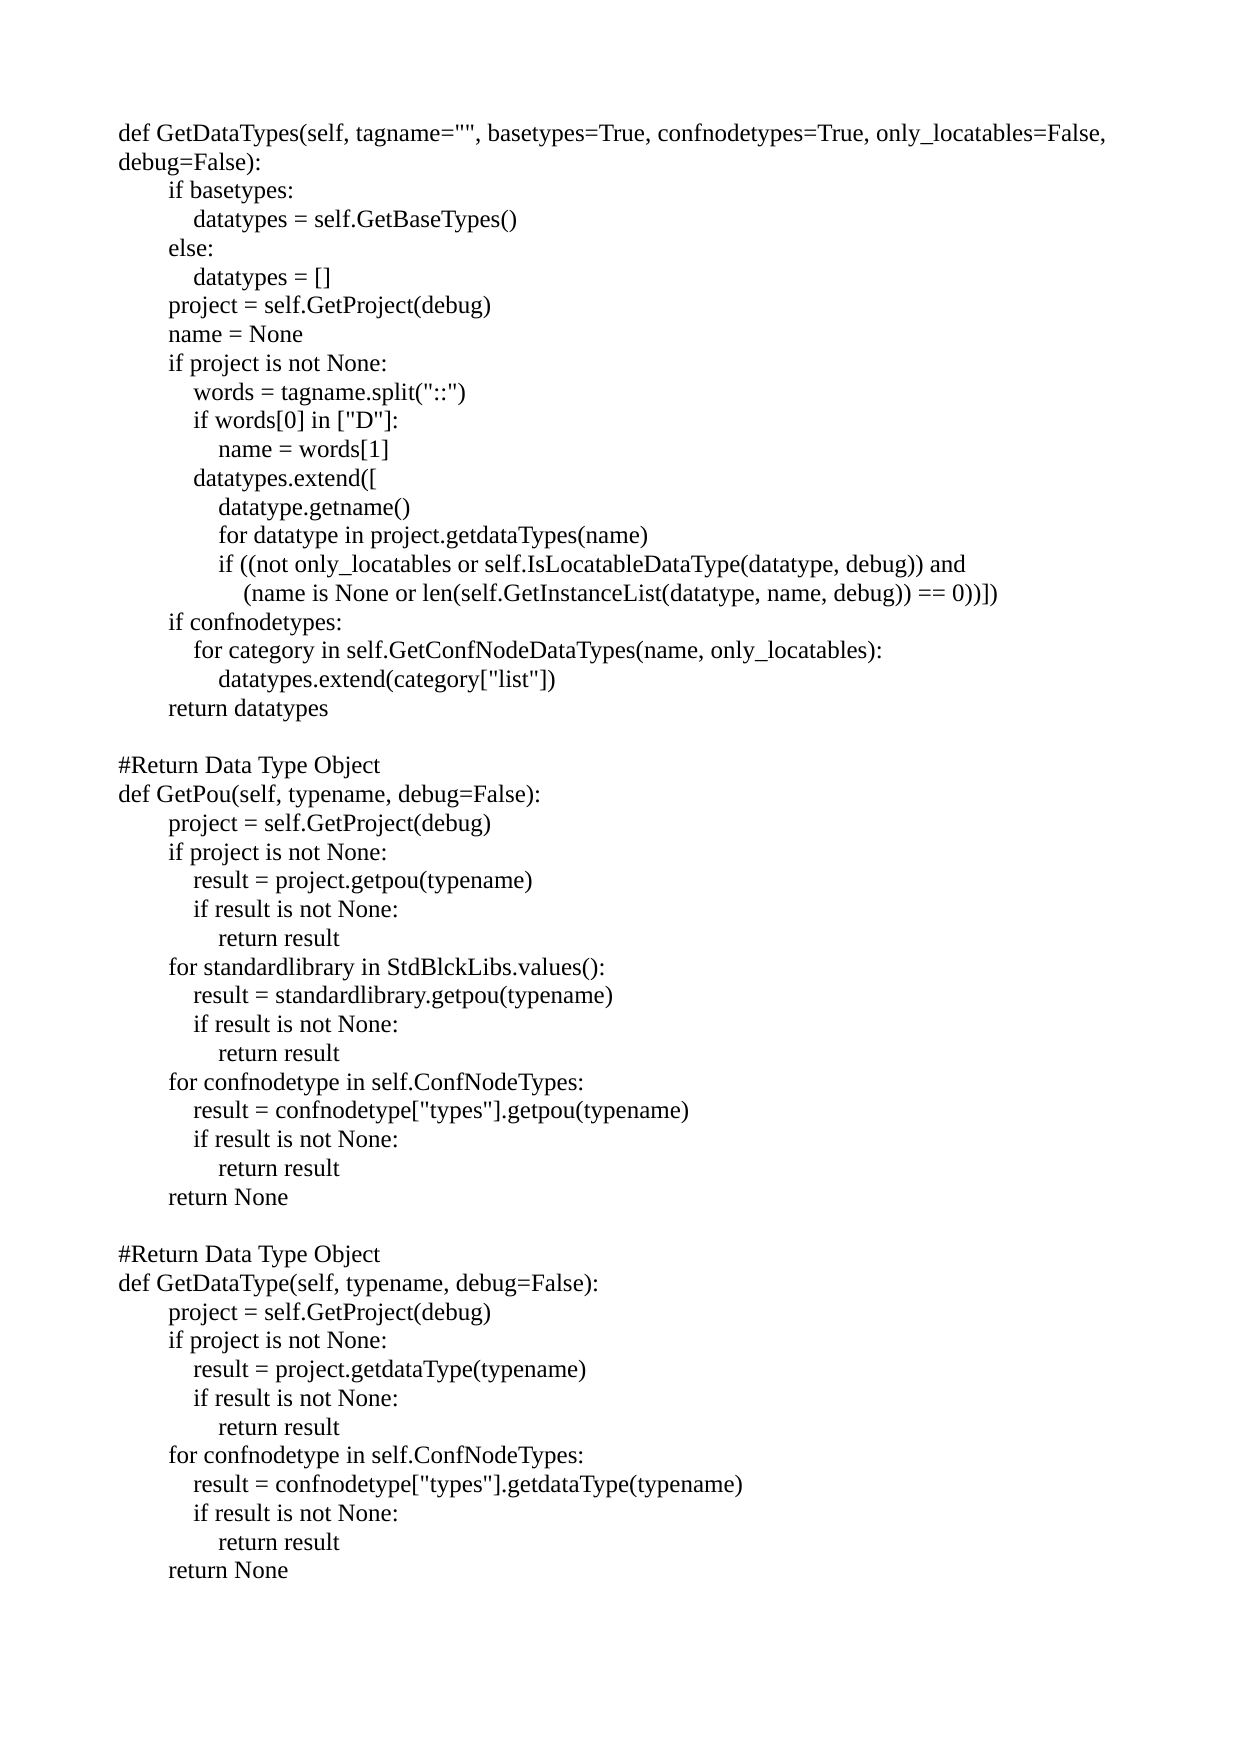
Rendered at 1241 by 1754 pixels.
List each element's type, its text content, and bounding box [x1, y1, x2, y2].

text if basetypes: [118, 176, 1122, 204]
text #Return Data Type Object [118, 751, 1122, 779]
text project = self.GetProject(debug) [118, 1297, 1122, 1326]
text def GetDataTypes(self, tagname="", basetypes=True, confnodetypes=True, only_locatables=False, debug=False): [118, 118, 1122, 176]
text if result is not None: [118, 1498, 1122, 1527]
text (name is None or len(self.GetInstanceList(datatype, name, debug)) == 0))]) [118, 578, 1122, 607]
text return datatypes [118, 693, 1122, 722]
text result = confnodetype["types"].getpou(typename) [118, 1096, 1122, 1124]
text name = words[1] [118, 434, 1122, 463]
text words = tagname.split("::") [118, 377, 1122, 406]
text return result [118, 1038, 1122, 1067]
text if result is not None: [118, 1009, 1122, 1038]
text datatypes = [] [118, 262, 1122, 291]
text if result is not None: [118, 1383, 1122, 1412]
text project = self.GetProject(debug) [118, 291, 1122, 319]
text else: [118, 233, 1122, 262]
text def GetDataType(self, typename, debug=False): [118, 1268, 1122, 1297]
text if project is not None: [118, 1326, 1122, 1354]
text if result is not None: [118, 1124, 1122, 1153]
text if confnodetypes: [118, 607, 1122, 636]
text result = standardlibrary.getpou(typename) [118, 981, 1122, 1009]
text for standardlibrary in StdBlckLibs.values(): [118, 952, 1122, 981]
text project = self.GetProject(debug) [118, 808, 1122, 837]
text result = project.getdataType(typename) [118, 1354, 1122, 1383]
text return result [118, 1527, 1122, 1556]
text return result [118, 1412, 1122, 1441]
text datatypes.extend([ [118, 463, 1122, 492]
text for datatype in project.getdataTypes(name) [118, 521, 1122, 549]
text return result [118, 1153, 1122, 1182]
text name = None [118, 319, 1122, 348]
text result = confnodetype["types"].getdataType(typename) [118, 1469, 1122, 1498]
text datatypes = self.GetBaseTypes() [118, 204, 1122, 233]
text result = project.getpou(typename) [118, 866, 1122, 894]
text datatypes.extend(category["list"]) [118, 664, 1122, 693]
text if words[0] in ["D"]: [118, 406, 1122, 434]
text if ((not only_locatables or self.IsLocatableDataType(datatype, debug)) and [118, 549, 1122, 578]
text return None [118, 1556, 1122, 1584]
text return result [118, 923, 1122, 952]
text def GetPou(self, typename, debug=False): [118, 779, 1122, 808]
text datatype.getname() [118, 492, 1122, 521]
text if project is not None: [118, 348, 1122, 377]
text for confnodetype in self.ConfNodeTypes: [118, 1067, 1122, 1096]
text if result is not None: [118, 894, 1122, 923]
text for category in self.GetConfNodeDataTypes(name, only_locatables): [118, 636, 1122, 664]
text for confnodetype in self.ConfNodeTypes: [118, 1441, 1122, 1469]
text return None [118, 1182, 1122, 1211]
text if project is not None: [118, 837, 1122, 866]
text #Return Data Type Object [118, 1239, 1122, 1268]
